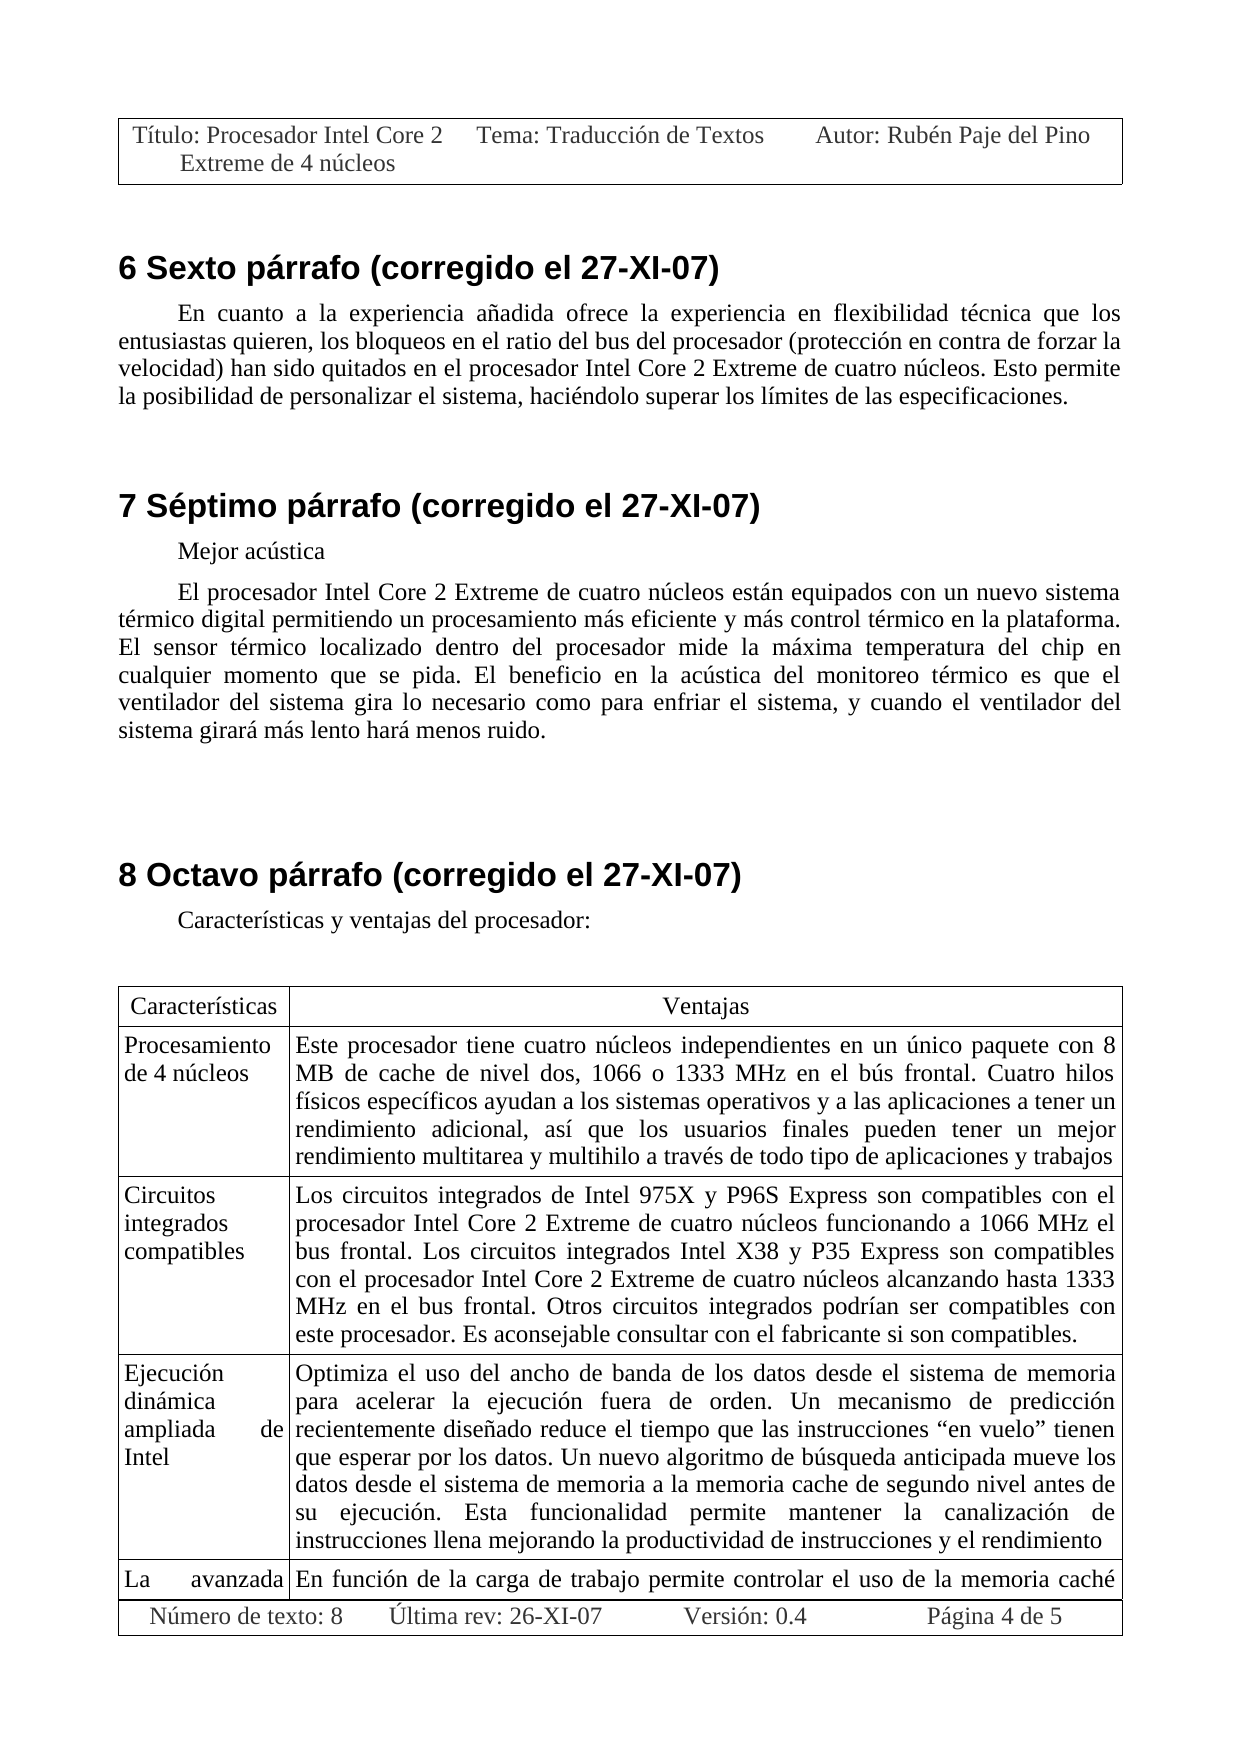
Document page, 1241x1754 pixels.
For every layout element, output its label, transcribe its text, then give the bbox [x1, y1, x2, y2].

table_header Ventajas [290, 987, 1122, 1026]
table_cell Procesamiento de 4 núcleos [119, 1027, 289, 1176]
table_cell Circuitos integrados compatibles [119, 1177, 289, 1354]
subtitle 8 Octavo párrafo (corregido el 27-XI-07) [118, 856, 1122, 893]
table_header Características [119, 987, 289, 1026]
table_cell En función de la carga de trabajo permite controlar el uso de la memoria caché [290, 1560, 1122, 1598]
table_cell Ejecución dinámica ampliada de Intel [119, 1355, 289, 1559]
table_cell La avanzada [119, 1560, 289, 1598]
text Mejor acústica [118, 537, 1122, 565]
text En cuanto a la experiencia añadida ofrece la experiencia en flexibilidad técnica que los entusiastas quieren, los bloqueos en el ratio del bus del procesador (protección en contra de forzar la velocidad) han sido quitados en el procesador Intel Core 2 Extreme de cuatro núcleos. Esto permite la posibilidad de personalizar el sistema, haciéndolo superar los límites de las especificaciones. [118, 299, 1122, 410]
text El procesador Intel Core 2 Extreme de cuatro núcleos están equipados con un nuevo sistema térmico digital permitiendo un procesamiento más eficiente y más control térmico en la plataforma. El sensor térmico localizado dentro del procesador mide la máxima temperatura del chip en cualquier momento que se pida. El beneficio en la acústica del monitoreo térmico es que el ventilador del sistema gira lo necesario como para enfriar el sistema, y cuando el ventilador del sistema girará más lento hará menos ruido. [118, 578, 1122, 744]
text Características y ventajas del procesador: [118, 906, 1122, 934]
table_cell Los circuitos integrados de Intel 975X y P96S Express son compatibles con el procesador Intel Core 2 Extreme de cuatro núcleos funcionando a 1066 MHz el bus frontal. Los circuitos integrados Intel X38 y P35 Express son compatibles con el procesador Intel Core 2 Extreme de cuatro núcleos alcanzando hasta 1333 MHz en el bus frontal. Otros circuitos integrados podrían ser compatibles con este procesador. Es aconsejable consultar con el fabricante si son compatibles. [290, 1177, 1122, 1354]
subtitle 6 Sexto párrafo (corregido el 27-XI-07) [118, 249, 1122, 287]
subtitle 7 Séptimo párrafo (corregido el 27-XI-07) [118, 488, 1122, 525]
table_cell Optimiza el uso del ancho de banda de los datos desde el sistema de memoria para acelerar la ejecución fuera de orden. Un mecanismo de predicción recientemente diseñado reduce el tiempo que las instrucciones “en vuelo” tienen que esperar por los datos. Un nuevo algoritmo de búsqueda anticipada mueve los datos desde el sistema de memoria a la memoria cache de segundo nivel antes de su ejecución. Esta funcionalidad permite mantener la canalización de instrucciones llena mejorando la productividad de instrucciones y el rendimiento [290, 1355, 1122, 1559]
table_cell Este procesador tiene cuatro núcleos independientes en un único paquete con 8 MB de cache de nivel dos, 1066 o 1333 MHz en el bús frontal. Cuatro hilos físicos específicos ayudan a los sistemas operativos y a las aplicaciones a tener un rendimiento adicional, así que los usuarios finales pueden tener un mejor rendimiento multitarea y multihilo a través de todo tipo de aplicaciones y trabajos [290, 1027, 1122, 1176]
